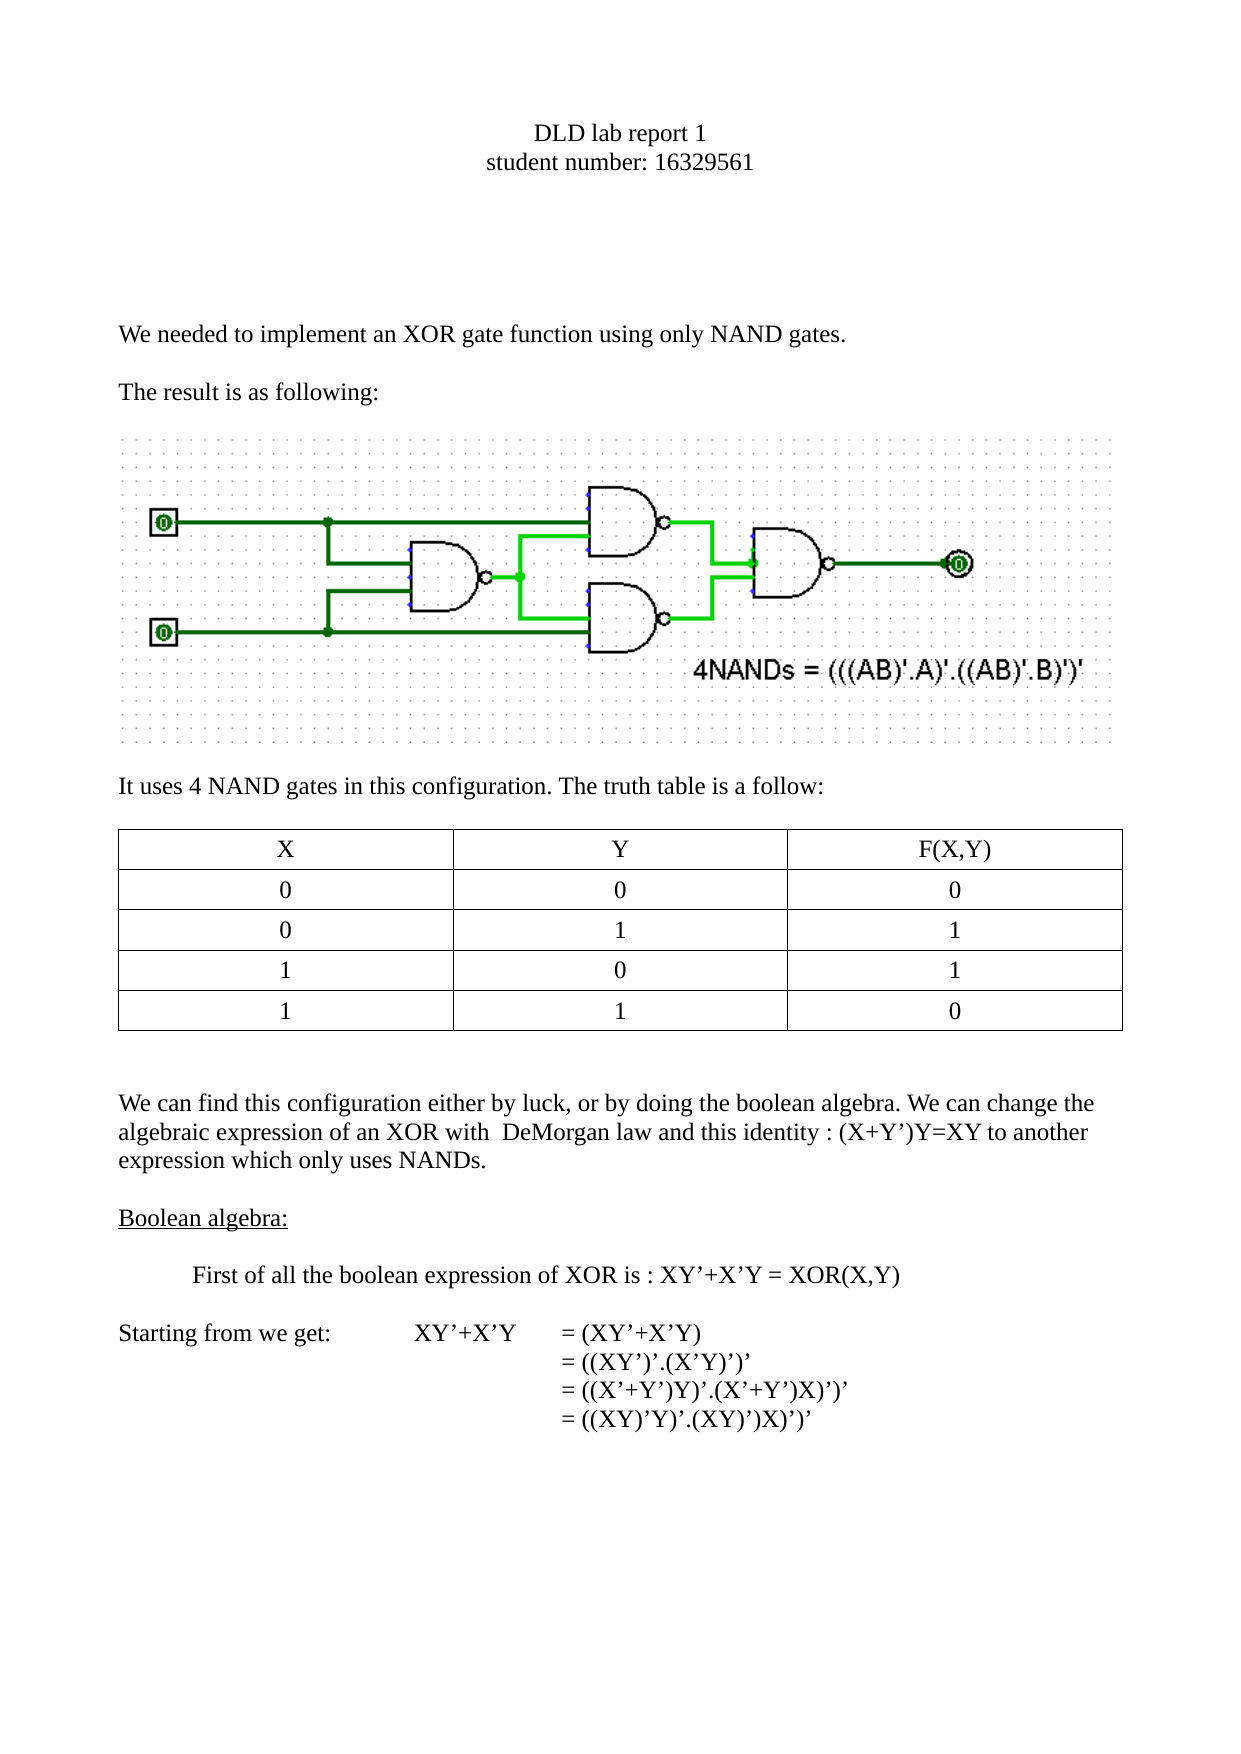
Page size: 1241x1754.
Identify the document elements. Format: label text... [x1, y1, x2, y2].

table_cell 0 [788, 991, 1122, 1030]
table_header X [119, 830, 453, 869]
text We can find this configuration either by luck, or by doing the boolean algebra. We can change the algebraic expression of an XOR with DeMorgan law and this identity : (X+Y’)Y=XY to another expression which only uses NANDs. [118, 1088, 1122, 1174]
table_cell 0 [119, 910, 453, 950]
text Boolean algebra: [118, 1203, 1122, 1232]
text = ((XY)’Y)’.(XY)’)X)’)’ [118, 1404, 1122, 1433]
picture [118, 434, 1123, 743]
table_cell 0 [454, 870, 787, 909]
table_cell 1 [119, 991, 453, 1030]
table_cell 0 [119, 870, 453, 909]
table_cell 1 [119, 951, 453, 990]
table_cell 1 [454, 991, 787, 1030]
table_cell 1 [454, 910, 787, 950]
table_cell 0 [788, 870, 1122, 909]
table_header F(X,Y) [788, 830, 1122, 869]
table_cell 0 [454, 951, 787, 990]
text = ((X’+Y’)Y)’.(X’+Y’)X)’)’ [118, 1375, 1122, 1404]
text DLD lab report 1 [118, 118, 1122, 147]
text Starting from we get: XY’+X’Y = (XY’+X’Y) [118, 1318, 1122, 1347]
table_cell 1 [788, 910, 1122, 950]
text It uses 4 NAND gates in this configuration. The truth table is a follow: [118, 771, 1122, 800]
table_header Y [454, 830, 787, 869]
text = ((XY’)’.(X’Y)’)’ [118, 1347, 1122, 1375]
text We needed to implement an XOR gate function using only NAND gates. [118, 319, 1122, 348]
text The result is as following: [118, 377, 1122, 406]
text student number: 16329561 [118, 147, 1122, 176]
text First of all the boolean expression of XOR is : XY’+X’Y = XOR(X,Y) [118, 1260, 1122, 1289]
table_cell 1 [788, 951, 1122, 990]
